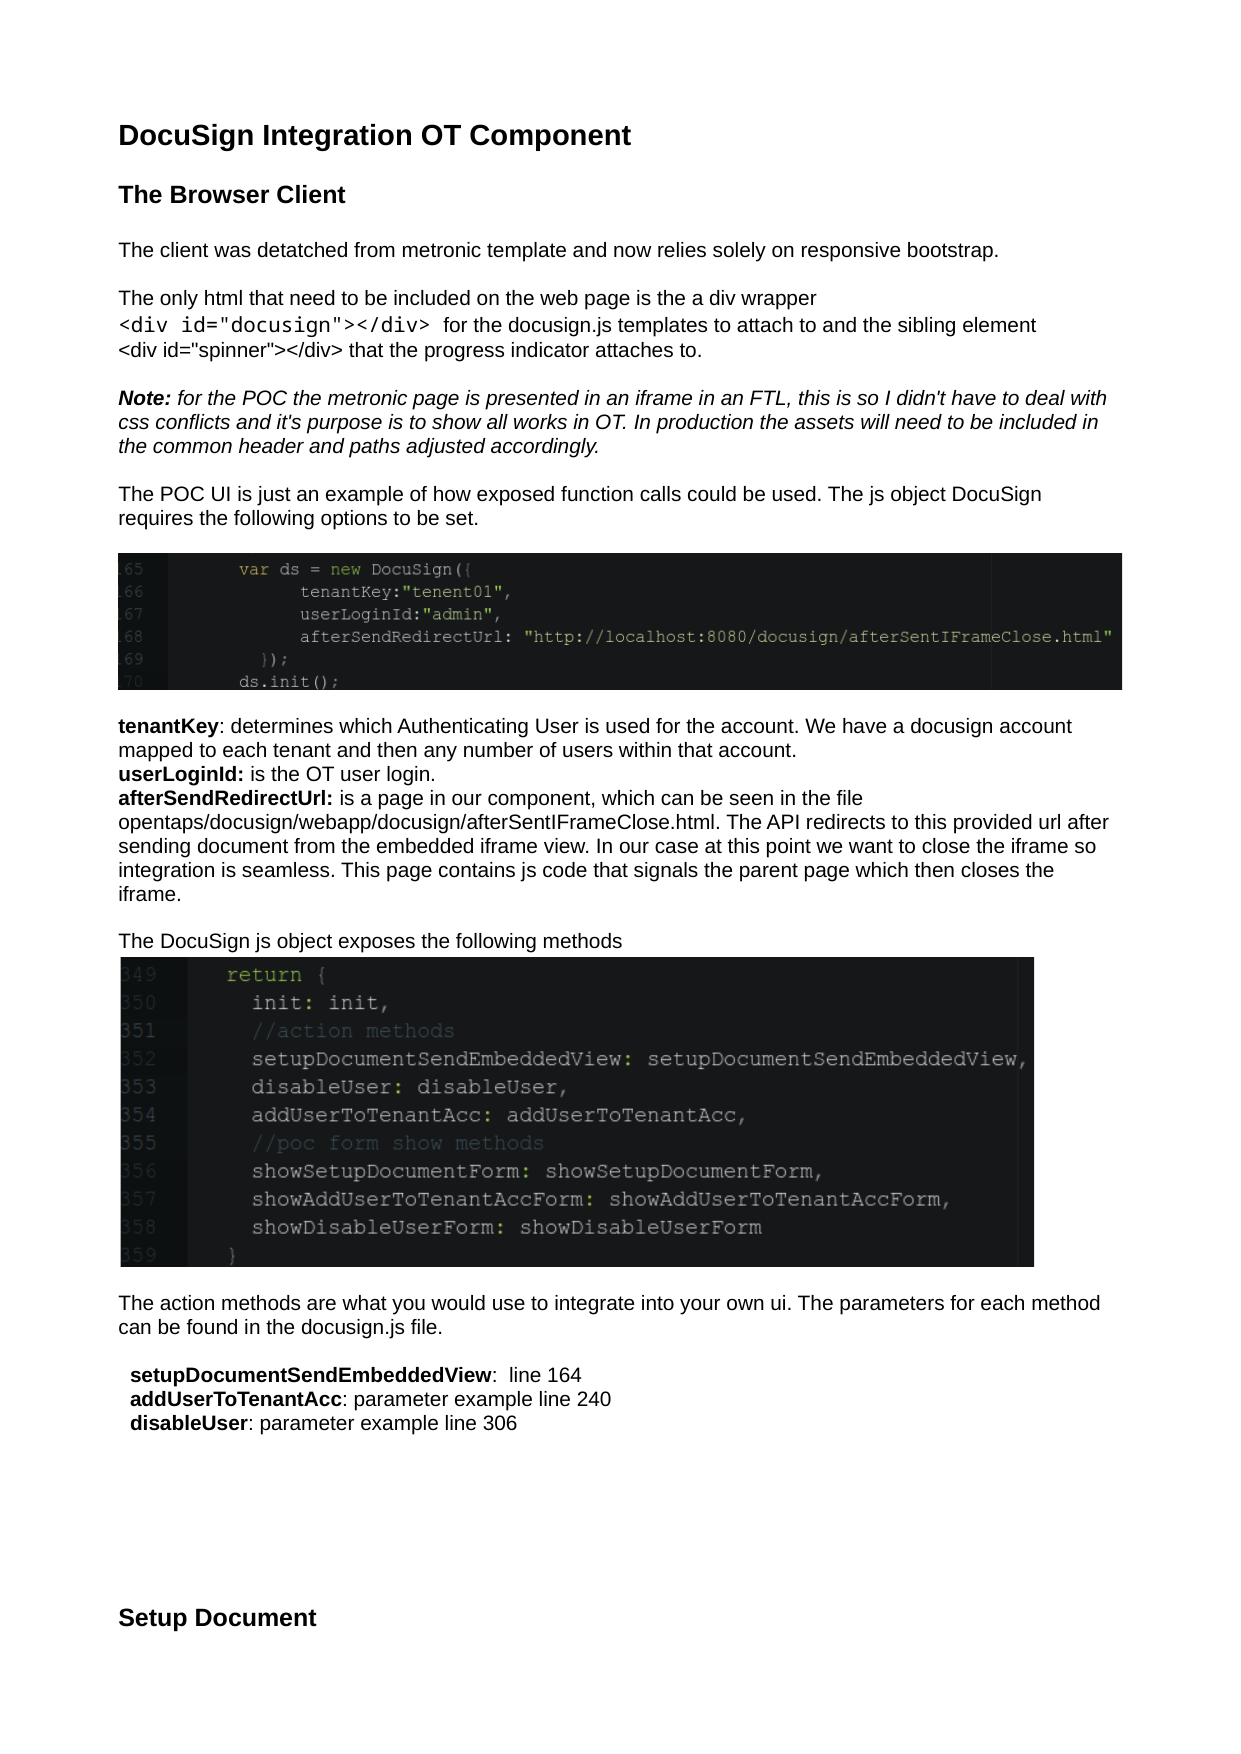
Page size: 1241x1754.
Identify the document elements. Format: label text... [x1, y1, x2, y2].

text Note: for the POC the metronic page is presented in an iframe in an FTL, this is so I didn't have to deal with css conflicts and it's purpose is to show all works in OT. In production the assets will need to be included in the common header and paths adjusted accordingly. [118, 386, 1122, 458]
text userLoginId: is the OT user login. [118, 762, 1122, 786]
text DocuSign Integration OT Component [118, 118, 1122, 152]
text <div id="docusign"></div> for the docusign.js templates to attach to and the sibling element [118, 310, 1122, 338]
text The DocuSign js object exposes the following methods [118, 929, 1122, 953]
text <div id="spinner"></div> that the progress indicator attaches to. [118, 338, 1122, 362]
text The POC UI is just an example of how exposed function calls could be used. The js object DocuSign requires the following options to be set. [118, 482, 1122, 530]
text afterSendRedirectUrl: is a page in our component, which can be seen in the file opentaps/docusign/webapp/docusign/afterSentIFrameClose.html. The API redirects to this provided url after sending document from the embedded iframe view. In our case at this point we want to close the iframe so integration is seamless. This page contains js code that signals the parent page which then closes the iframe. [118, 786, 1122, 905]
picture [118, 553, 1123, 690]
text The client was detatched from metronic template and now relies solely on responsive bootstrap. [118, 238, 1122, 262]
text setupDocumentSendEmbeddedView: line 164 [118, 1363, 1122, 1387]
text The Browser Client [118, 180, 1122, 209]
text disableUser: parameter example line 306 [118, 1411, 1122, 1435]
text The action methods are what you would use to integrate into your own ui. The parameters for each method can be found in the docusign.js file. [118, 1291, 1122, 1339]
text addUserToTenantAcc: parameter example line 240 [118, 1387, 1122, 1411]
picture [120, 957, 1035, 1267]
text The only html that need to be included on the web page is the a div wrapper [118, 286, 1122, 310]
text Setup Document [118, 1602, 1122, 1631]
text tenantKey: determines which Authenticating User is used for the account. We have a docusign account mapped to each tenant and then any number of users within that account. [118, 714, 1122, 762]
